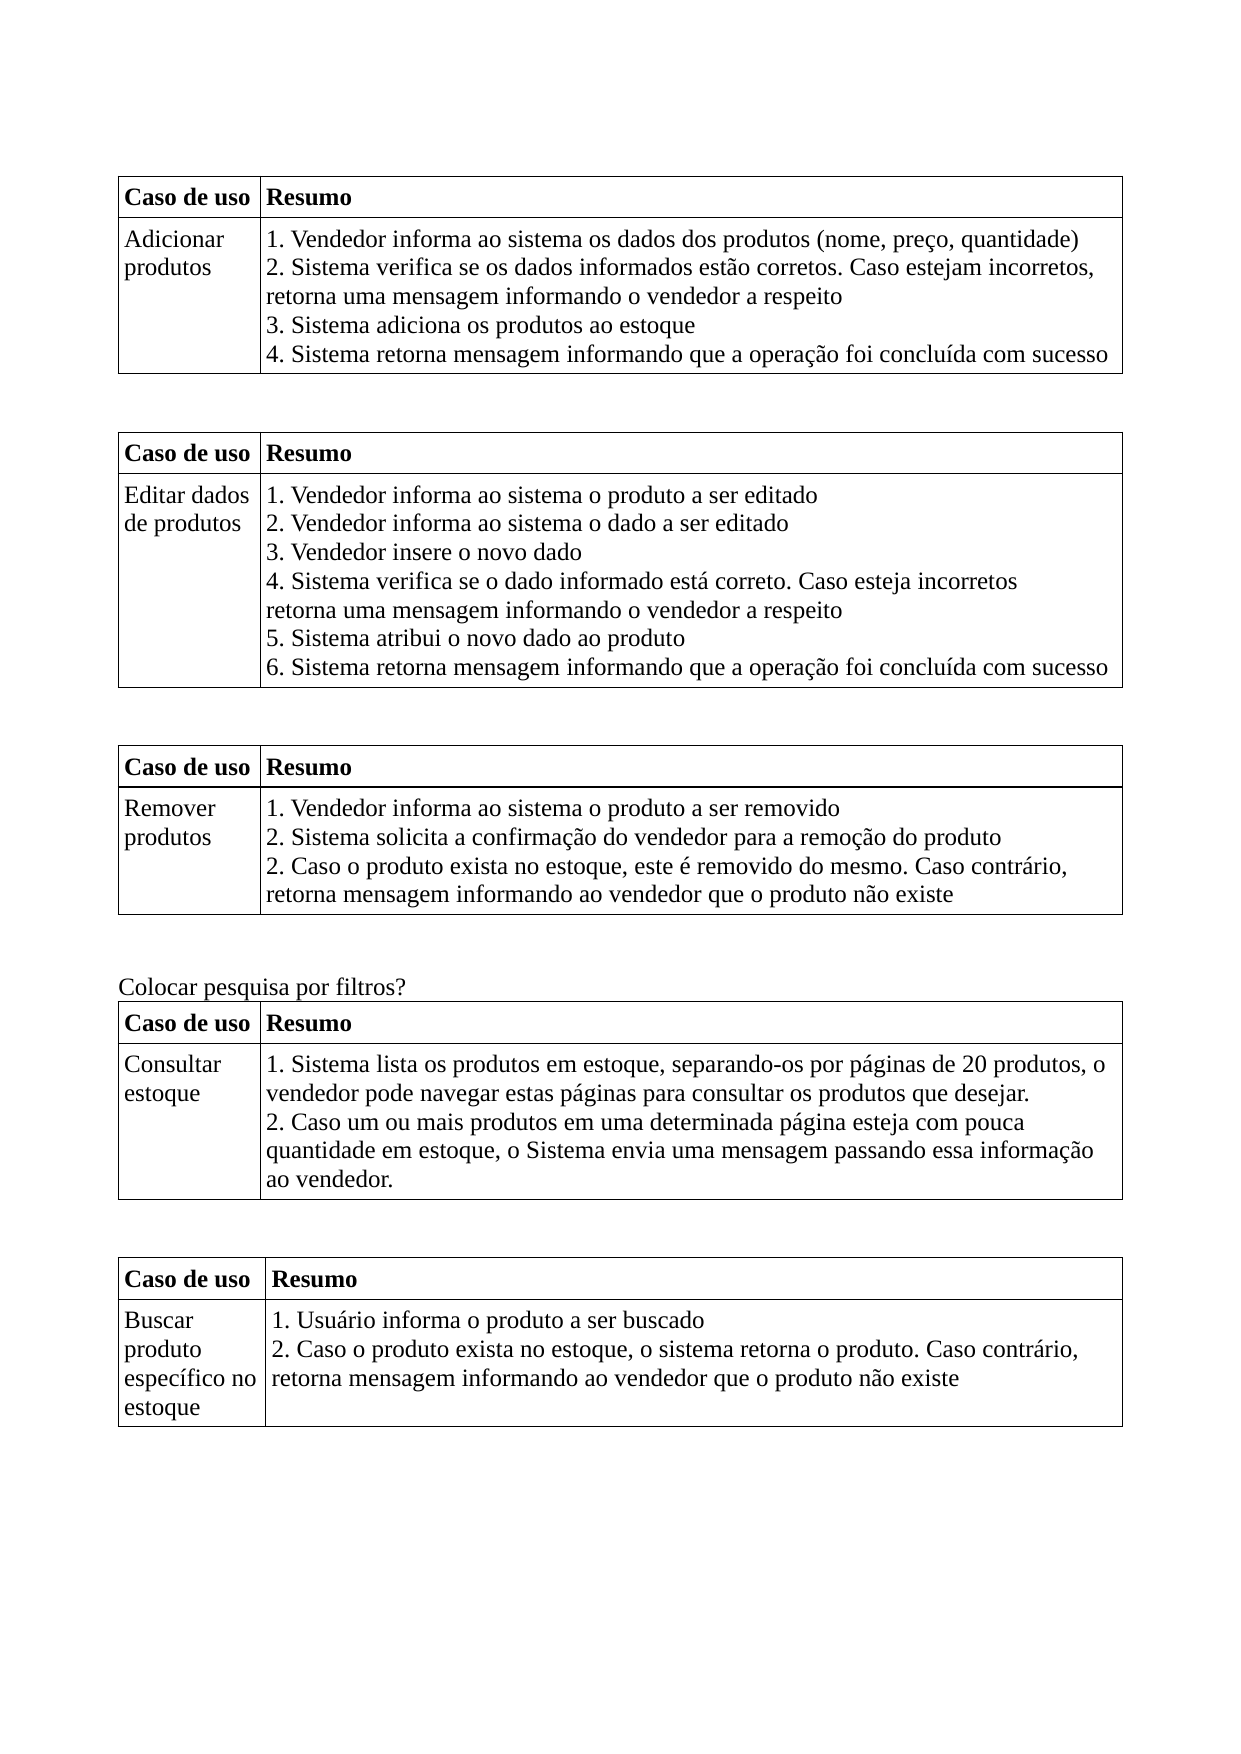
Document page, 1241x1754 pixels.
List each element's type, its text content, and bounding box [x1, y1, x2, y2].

text Colocar pesquisa por filtros? [118, 972, 1122, 1001]
table_header Resumo [261, 433, 1122, 473]
table_header Caso de uso [119, 1258, 265, 1298]
table_cell Consultar estoque [119, 1044, 260, 1199]
table_cell 1. Vendedor informa ao sistema os dados dos produtos (nome, preço, quantidade) 2. Sistema verifica se os dados informados estão corretos. Caso estejam incorretos, retorna uma mensagem informando o vendedor a respeito 3. Sistema adiciona os produtos ao estoque 4. Sistema retorna mensagem informando que a operação foi concluída com sucesso [261, 218, 1122, 373]
table_cell Buscar produto específico no estoque [119, 1300, 265, 1426]
table_header Caso de uso [119, 433, 260, 473]
table_cell 1. Usuário informa o produto a ser buscado 2. Caso o produto exista no estoque, o sistema retorna o produto. Caso contrário, retorna mensagem informando ao vendedor que o produto não existe [266, 1300, 1122, 1426]
table_cell 1. Vendedor informa ao sistema o produto a ser removido 2. Sistema solicita a confirmação do vendedor para a remoção do produto 2. Caso o produto exista no estoque, este é removido do mesmo. Caso contrário, retorna mensagem informando ao vendedor que o produto não existe [261, 788, 1122, 914]
table_cell Adicionar produtos [119, 218, 260, 373]
table_header Resumo [261, 1002, 1122, 1042]
table_header Caso de uso [119, 746, 260, 786]
table_header Resumo [261, 177, 1122, 217]
table_header Resumo [266, 1258, 1122, 1298]
table_header Caso de uso [119, 177, 260, 217]
table_cell Editar dados de produtos [119, 474, 260, 687]
table_cell 1. Sistema lista os produtos em estoque, separando-os por páginas de 20 produtos, o vendedor pode navegar estas páginas para consultar os produtos que desejar. 2. Caso um ou mais produtos em uma determinada página esteja com pouca quantidade em estoque, o Sistema envia uma mensagem passando essa informação ao vendedor. [261, 1044, 1122, 1199]
table_header Resumo [261, 746, 1122, 786]
table_cell 1. Vendedor informa ao sistema o produto a ser editado 2. Vendedor informa ao sistema o dado a ser editado 3. Vendedor insere o novo dado 4. Sistema verifica se o dado informado está correto. Caso esteja incorretos retorna uma mensagem informando o vendedor a respeito 5. Sistema atribui o novo dado ao produto 6. Sistema retorna mensagem informando que a operação foi concluída com sucesso [261, 474, 1122, 687]
table_cell Remover produtos [119, 788, 260, 914]
table_header Caso de uso [119, 1002, 260, 1042]
